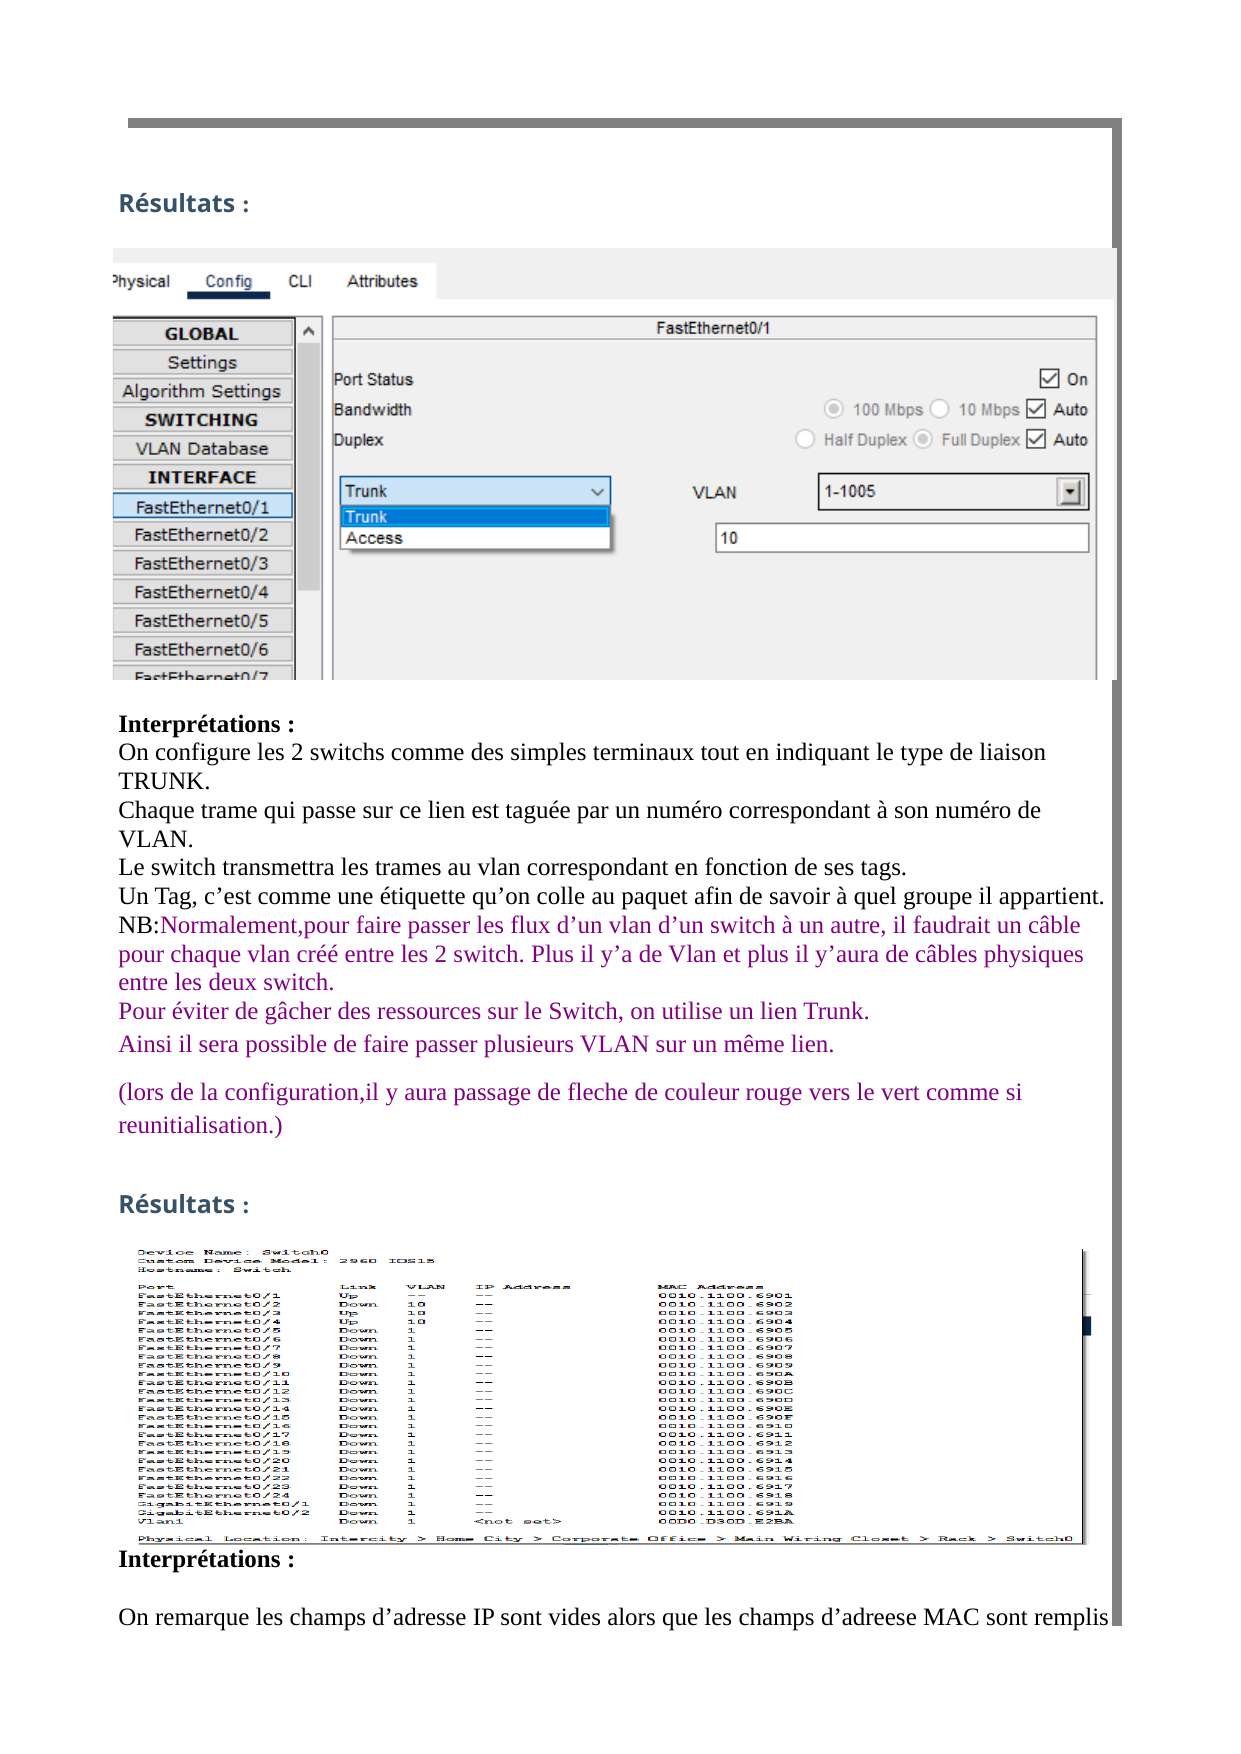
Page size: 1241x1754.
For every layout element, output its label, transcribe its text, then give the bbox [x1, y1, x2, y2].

text Interprétations : [118, 1249, 1112, 1573]
text Pour éviter de gâcher des ressources sur le Switch, on utilise un lien Trunk. Ainsi il sera possible de faire passer plusieurs VLAN sur un même lien. [118, 996, 1112, 1058]
text Interprétations : [118, 709, 1112, 737]
text On configure les 2 switchs comme des simples terminaux tout en indiquant le type de liaison TRUNK. [118, 737, 1112, 795]
text Résultats : [118, 1186, 1112, 1220]
text Chaque trame qui passe sur ce lien est taguée par un numéro correspondant à son numéro de VLAN. Le switch transmettra les trames au vlan correspondant en fonction de ses tags. Un Tag, c’est comme une étiquette qu’on colle au paquet afin de savoir à quel groupe il appartient. [118, 795, 1112, 910]
picture [112, 248, 1117, 680]
text On remarque les champs d’adresse IP sont vides alors que les champs d’adreese MAC sont remplis [118, 1602, 1112, 1630]
text Résultats : [118, 186, 1112, 220]
picture [138, 1249, 1092, 1545]
text NB:Normalement,pour faire passer les flux d’un vlan d’un switch à un autre, il faudrait un câble pour chaque vlan créé entre les 2 switch. Plus il y’a de Vlan et plus il y’aura de câbles physiques entre les deux switch. [118, 910, 1112, 996]
text (lors de la configuration,il y aura passage de fleche de couleur rouge vers le vert comme si reunitialisation.) [118, 1077, 1112, 1139]
